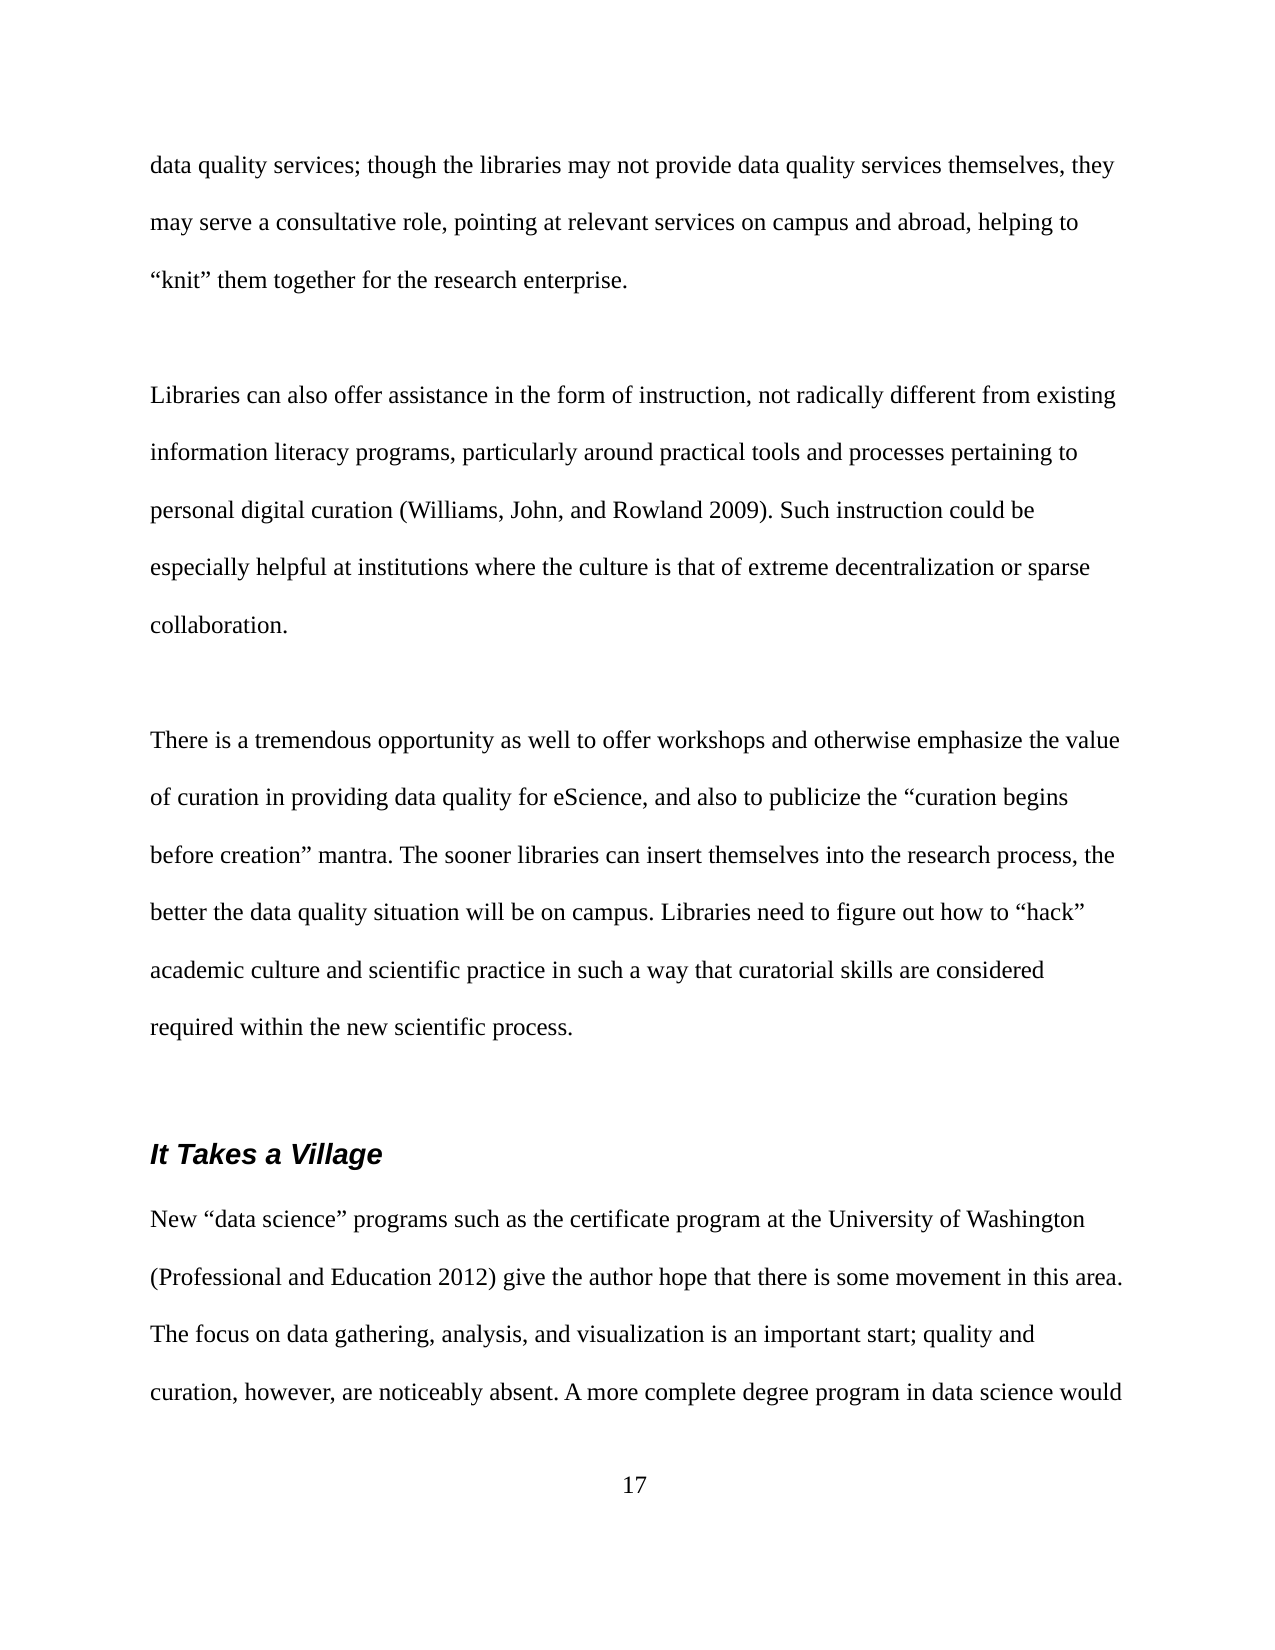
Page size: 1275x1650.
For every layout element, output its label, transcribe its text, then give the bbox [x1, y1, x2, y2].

subtitle It Takes a Village [150, 1137, 1125, 1171]
text New “data science” programs such as the certificate program at the University of Washington (Professional and Education 2012) give the author hope that there is some movement in this area. The focus on data gathering, analysis, and visualization is an important start; quality and curation, however, are noticeably absent. A more complete degree program in data science would [150, 1204, 1125, 1405]
text There is a tremendous opportunity as well to offer workshops and otherwise emphasize the value of curation in providing data quality for eScience, and also to publicize the “curation begins before creation” mantra. The sooner libraries can insert themselves into the research process, the better the data quality situation will be on campus. Libraries need to figure out how to “hack” academic culture and scientific practice in such a way that curatorial skills are considered required within the new scientific process. [150, 725, 1125, 1041]
text data quality services; though the libraries may not provide data quality services themselves, they may serve a consultative role, pointing at relevant services on campus and abroad, helping to “knit” them together for the research enterprise. [150, 150, 1125, 294]
text Libraries can also offer assistance in the form of instruction, not radically different from existing information literacy programs, particularly around practical tools and processes pertaining to personal digital curation (Williams, John, and Rowland 2009). Such instruction could be especially helpful at institutions where the culture is that of extreme decentralization or sparse collaboration. [150, 380, 1125, 639]
